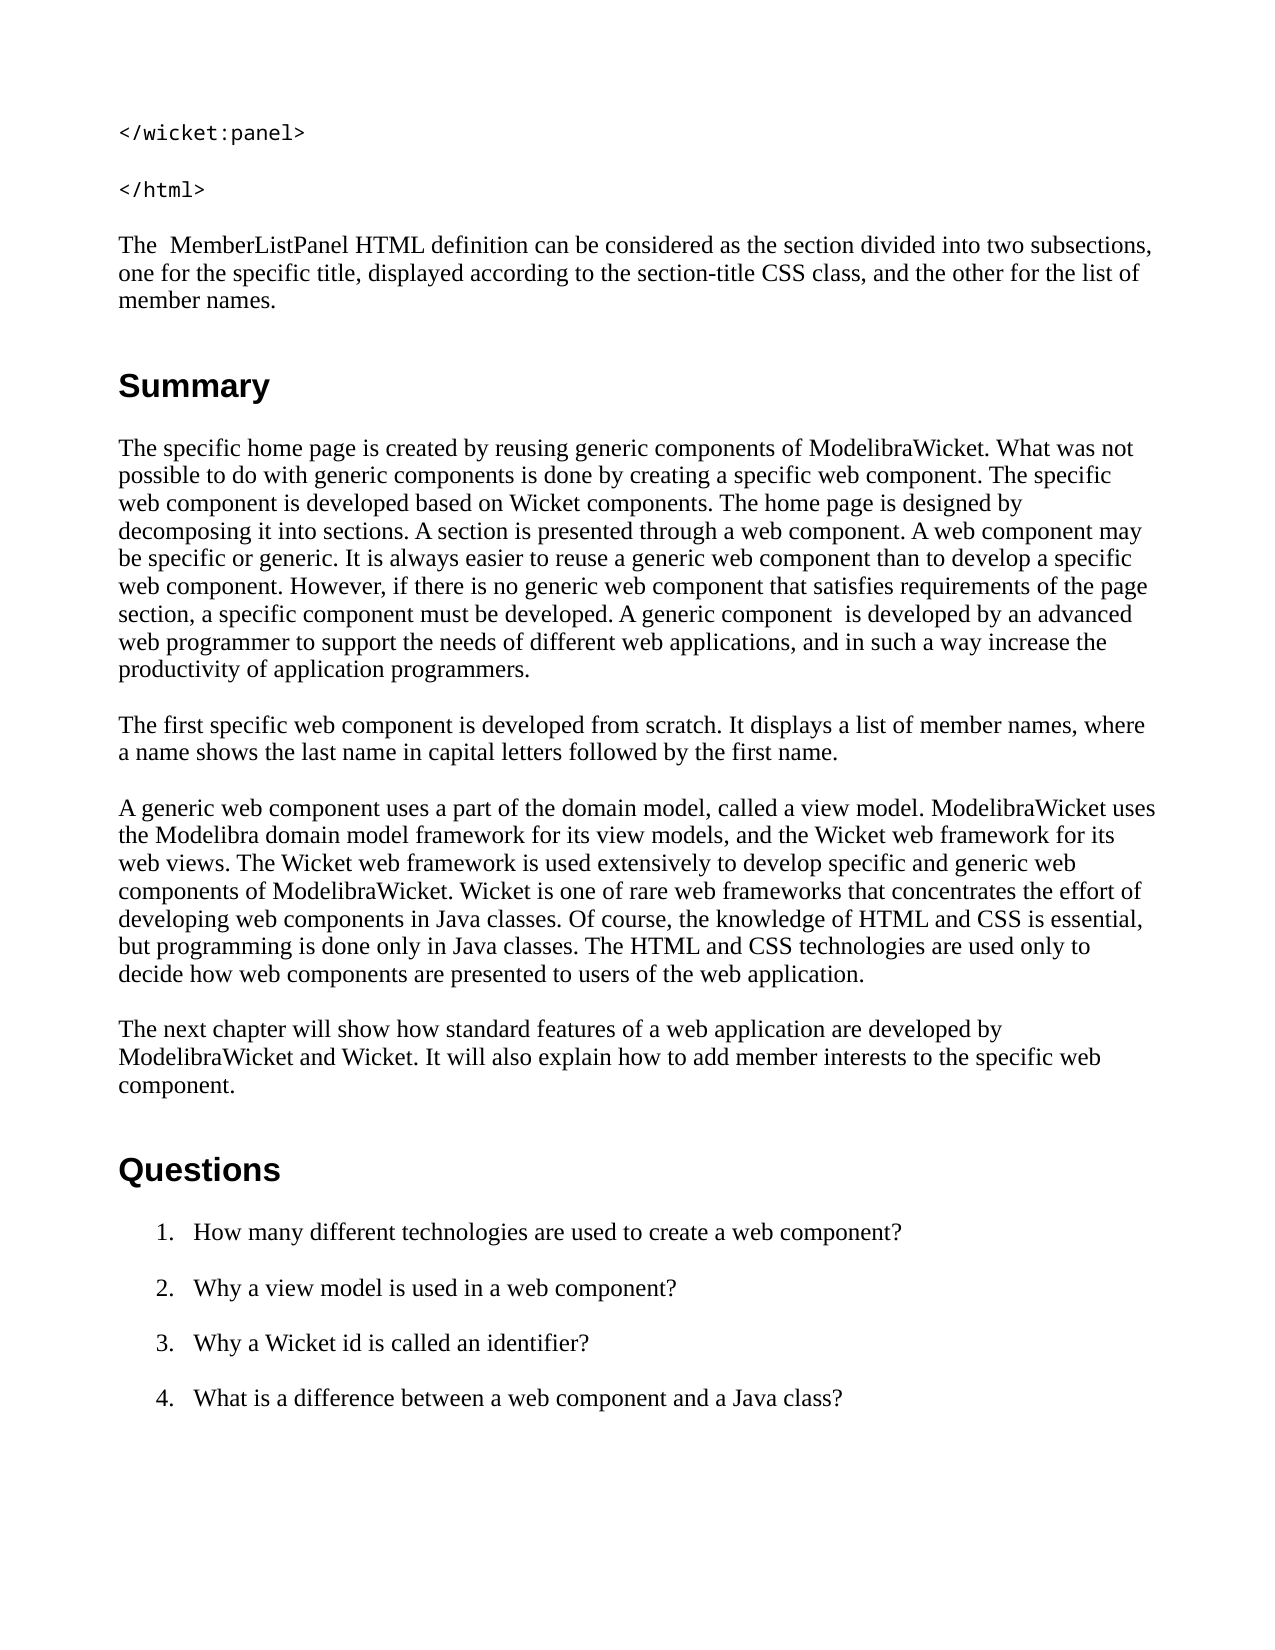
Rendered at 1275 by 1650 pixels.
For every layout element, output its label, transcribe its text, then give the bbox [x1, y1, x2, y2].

text The MemberListPanel HTML definition can be considered as the section divided into two subsections, one for the specific title, displayed according to the section-title CSS class, and the other for the list of member names. [118, 231, 1157, 314]
list Why a Wicket id is called an identifier? [156, 1329, 1157, 1357]
subtitle Summary [118, 367, 1157, 404]
text </html> [118, 175, 1157, 203]
list Why a view model is used in a web component? [156, 1274, 1157, 1301]
text The specific home page is created by reusing generic components of ModelibraWicket. What was not possible to do with generic components is done by creating a specific web component. The specific web component is developed based on Wicket components. The home page is designed by decomposing it into sections. A section is presented through a web component. A web component may be specific or generic. It is always easier to reuse a generic web component than to develop a specific web component. However, if there is no generic web component that satisfies requirements of the page section, a specific component must be developed. A generic component is developed by an advanced web programmer to support the needs of different web applications, and in such a way increase the productivity of application programmers. [118, 434, 1157, 683]
subtitle Questions [118, 1151, 1157, 1189]
text A generic web component uses a part of the domain model, called a view model. ModelibraWicket uses the Modelibra domain model framework for its view models, and the Wicket web framework for its web views. The Wicket web framework is used extensively to develop specific and generic web components of ModelibraWicket. Wicket is one of rare web frameworks that concentrates the effort of developing web components in Java classes. Of course, the knowledge of HTML and CSS is essential, but programming is done only in Java classes. The HTML and CSS technologies are used only to decide how web components are presented to users of the web application. [118, 794, 1157, 988]
text </wicket:panel> [118, 118, 1157, 147]
list What is a difference between a web component and a Java class? [156, 1384, 1157, 1412]
text The first specific web component is developed from scratch. It displays a list of member names, where a name shows the last name in capital letters followed by the first name. [118, 711, 1157, 766]
list How many different technologies are used to create a web component? [156, 1218, 1157, 1246]
text The next chapter will show how standard features of a web application are developed by ModelibraWicket and Wicket. It will also explain how to add member interests to the specific web component. [118, 1016, 1157, 1099]
